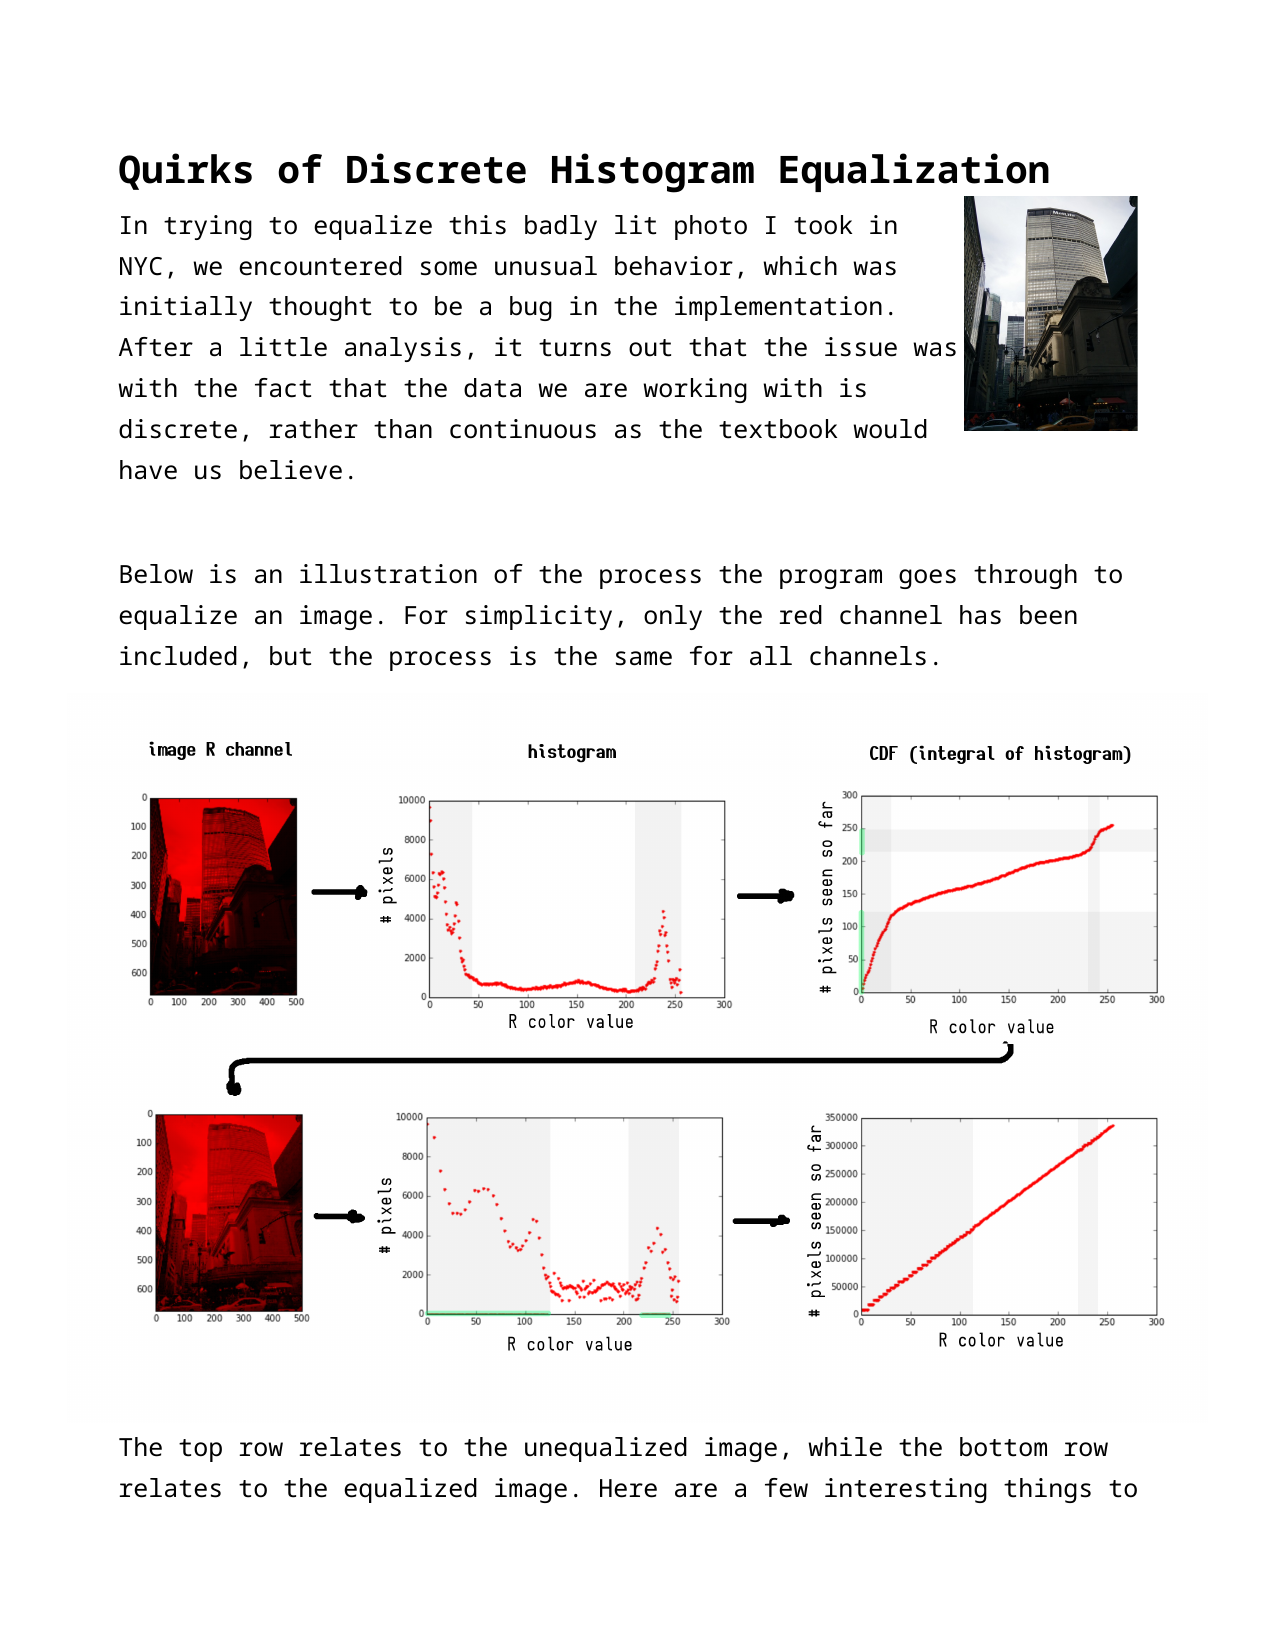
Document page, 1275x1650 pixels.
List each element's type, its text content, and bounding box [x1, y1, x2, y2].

text Below is an illustration of the process the program goes through to equalize an image. For simplicity, only the red channel has been included, but the process is the same for all channels. [118, 557, 1157, 672]
subtitle Quirks of Discrete Histogram Equalization [118, 143, 1157, 195]
picture [964, 196, 1138, 431]
text In trying to equalize this badly lit photo I took in NYC, we encountered some unusual behavior, which was initially thought to be a bug in the implementation. After a little analysis, it turns out that the issue was with the fact that the data we are working with is discrete, rather than continuous as the textbook would have us believe. [118, 207, 1157, 486]
text The top row relates to the unequalized image, while the bottom row relates to the equalized image. Here are a few interesting things to [118, 1423, 1157, 1504]
picture [66, 693, 1209, 1423]
